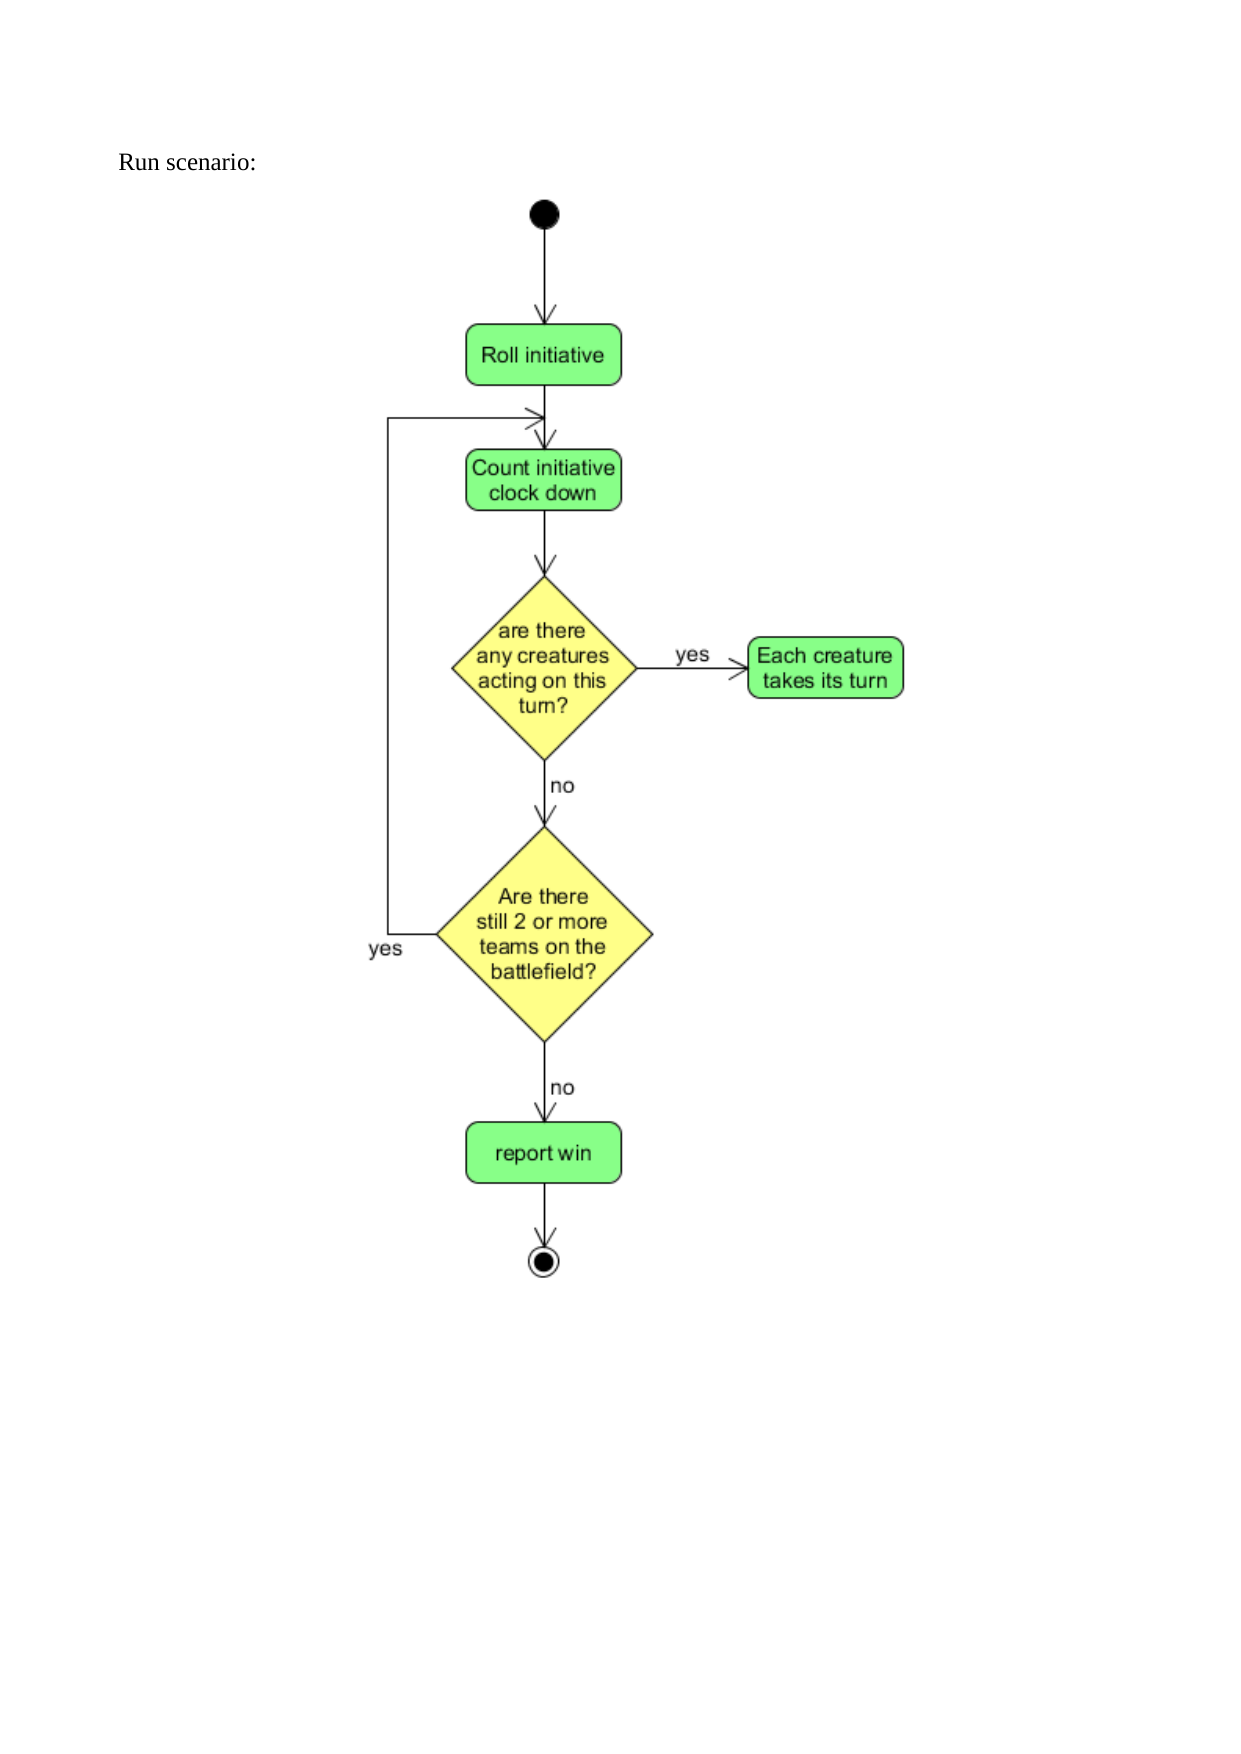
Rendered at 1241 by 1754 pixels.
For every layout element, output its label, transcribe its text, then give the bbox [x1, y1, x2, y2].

text Run scenario: [118, 147, 1122, 176]
